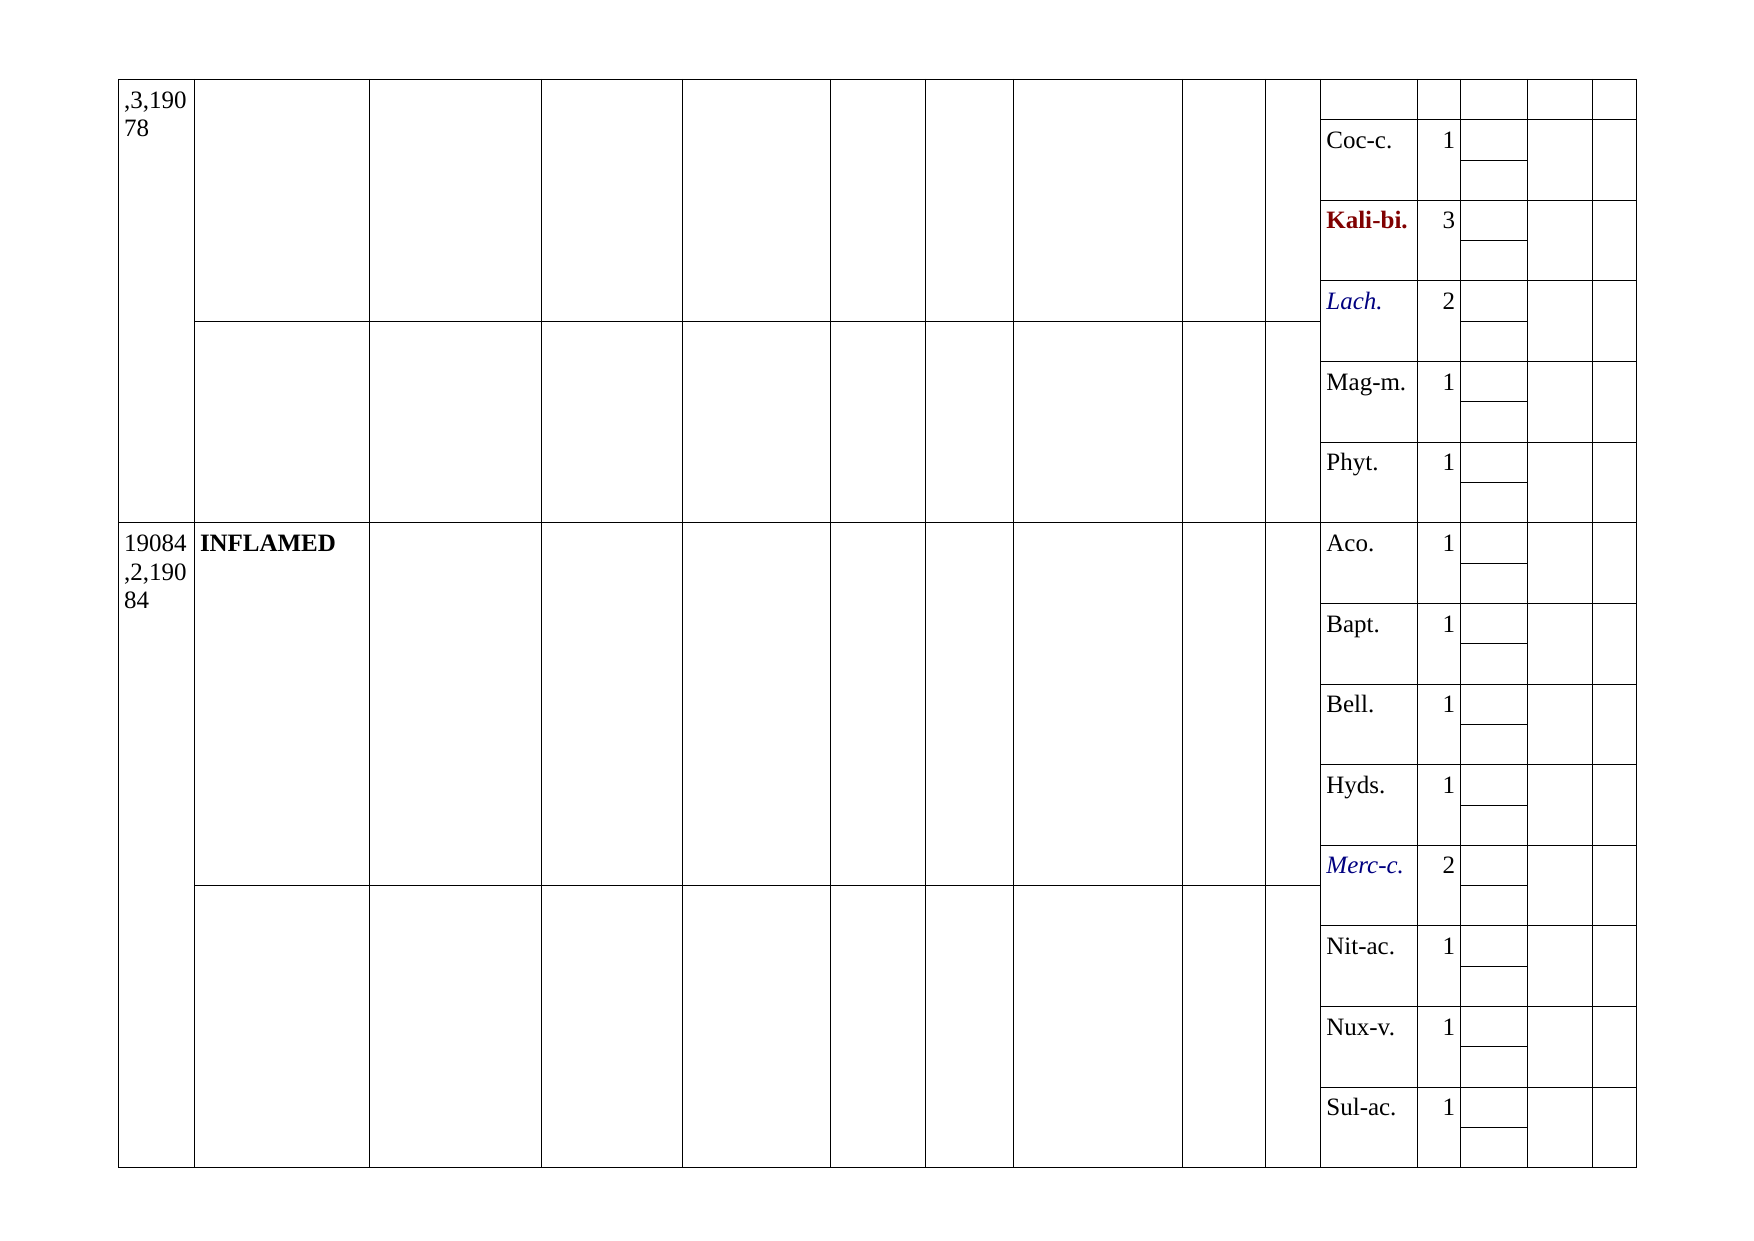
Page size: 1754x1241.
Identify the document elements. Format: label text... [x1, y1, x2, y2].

table_cell [1593, 604, 1636, 683]
table_cell [831, 523, 925, 885]
table_cell Mag-m. [1321, 362, 1417, 442]
table_cell 1 [1418, 604, 1460, 683]
table_cell [1321, 80, 1417, 119]
table_cell 1 [1418, 685, 1460, 764]
table_cell [1461, 241, 1527, 280]
table_cell [926, 80, 1013, 321]
table_cell [1461, 161, 1527, 200]
table_cell [1593, 1007, 1636, 1087]
table_cell [1266, 80, 1320, 321]
table_cell [1593, 201, 1636, 280]
table_cell [1593, 926, 1636, 1006]
table_cell Sul-ac. [1321, 1088, 1417, 1167]
table_cell [1528, 685, 1592, 764]
table_cell [1461, 685, 1527, 724]
table_cell [195, 322, 369, 522]
table_cell [1528, 523, 1592, 603]
table_cell 3 [1418, 201, 1460, 280]
table_cell [1461, 564, 1527, 603]
table_cell [926, 886, 1013, 1167]
table_cell 1 [1418, 1007, 1460, 1087]
table_cell [1528, 604, 1592, 683]
table_cell [1014, 80, 1182, 321]
table_cell [1461, 120, 1527, 159]
table_cell [1593, 120, 1636, 200]
table_cell [1593, 685, 1636, 764]
table_cell [1183, 80, 1265, 321]
table_cell [1461, 604, 1527, 643]
table_cell [1461, 1007, 1527, 1046]
table_cell [1593, 765, 1636, 845]
table_cell [1461, 644, 1527, 683]
table_cell [1528, 201, 1592, 280]
table_cell [542, 886, 682, 1167]
table_cell Nit-ac. [1321, 926, 1417, 1006]
table_cell [1183, 322, 1265, 522]
table_cell [1528, 1088, 1592, 1167]
table_cell [195, 886, 369, 1167]
table_cell [1418, 80, 1460, 119]
table_cell [1528, 1007, 1592, 1087]
table_cell inflamed [195, 523, 369, 885]
table_cell [1461, 926, 1527, 966]
table_cell 1 [1418, 523, 1460, 603]
table_cell [1593, 80, 1636, 119]
table_cell [1593, 443, 1636, 522]
table_cell [926, 523, 1013, 885]
table_cell [683, 322, 830, 522]
table_cell [1461, 967, 1527, 1006]
table_cell [1014, 322, 1182, 522]
table_cell [195, 80, 369, 321]
table_cell Merc-c. [1321, 846, 1417, 925]
table_cell [1461, 281, 1527, 321]
table_cell 1 [1418, 443, 1460, 522]
table_cell [1593, 846, 1636, 925]
table_cell [1266, 322, 1320, 522]
table_cell [1266, 523, 1320, 885]
table_cell 1 [1418, 926, 1460, 1006]
table_cell [1593, 362, 1636, 442]
table_cell [1528, 281, 1592, 361]
table_cell [542, 80, 682, 321]
table_cell [370, 523, 541, 885]
table_cell [1593, 281, 1636, 361]
table_cell [683, 523, 830, 885]
table_cell Bell. [1321, 685, 1417, 764]
table_cell [1593, 523, 1636, 603]
table_cell Phyt. [1321, 443, 1417, 522]
table_cell Kali-bi. [1321, 201, 1417, 280]
table_cell Lach. [1321, 281, 1417, 361]
table_cell [1014, 523, 1182, 885]
table_cell [1528, 362, 1592, 442]
table_cell 2 [1418, 846, 1460, 925]
table_cell [831, 886, 925, 1167]
table_cell [1461, 765, 1527, 804]
table_cell 1 [1418, 362, 1460, 442]
table_cell Hyds. [1321, 765, 1417, 845]
table_cell [370, 886, 541, 1167]
table_cell ,3,19078 [119, 80, 194, 522]
table_cell [1461, 322, 1527, 361]
table_cell [1593, 1088, 1636, 1167]
table_cell [1461, 725, 1527, 764]
table_cell [1461, 1088, 1527, 1127]
table_cell [542, 322, 682, 522]
table_cell [1461, 483, 1527, 522]
table_cell [1528, 443, 1592, 522]
table_cell 1 [1418, 1088, 1460, 1167]
table_cell [1461, 1128, 1527, 1167]
table_cell [1183, 523, 1265, 885]
table_cell [1528, 80, 1592, 119]
table_cell 19084,2,19084 [119, 523, 194, 1167]
table_cell 1 [1418, 120, 1460, 200]
table_cell [683, 886, 830, 1167]
table_cell [831, 322, 925, 522]
table_cell [1528, 846, 1592, 925]
table_cell [1461, 886, 1527, 925]
table_cell [1014, 886, 1182, 1167]
table_cell [926, 322, 1013, 522]
table_cell 1 [1418, 765, 1460, 845]
table_cell [370, 80, 541, 321]
table_cell Coc-c. [1321, 120, 1417, 200]
table_cell [1528, 765, 1592, 845]
table_cell [1461, 846, 1527, 885]
table_cell [1528, 120, 1592, 200]
table_cell [683, 80, 830, 321]
table_cell 2 [1418, 281, 1460, 361]
table_cell [542, 523, 682, 885]
table_cell [1528, 926, 1592, 1006]
table_cell [1461, 201, 1527, 240]
table_cell [1461, 523, 1527, 563]
table_cell [1266, 886, 1320, 1167]
table_cell [1461, 443, 1527, 482]
table_cell Bapt. [1321, 604, 1417, 683]
table_cell [1461, 402, 1527, 442]
table_cell [1183, 886, 1265, 1167]
table_cell [370, 322, 541, 522]
table_cell [831, 80, 925, 321]
table_cell [1461, 362, 1527, 401]
table_cell [1461, 1047, 1527, 1087]
table_cell [1461, 806, 1527, 845]
table_cell Aco. [1321, 523, 1417, 603]
table_cell [1461, 80, 1527, 119]
table_cell Nux-v. [1321, 1007, 1417, 1087]
